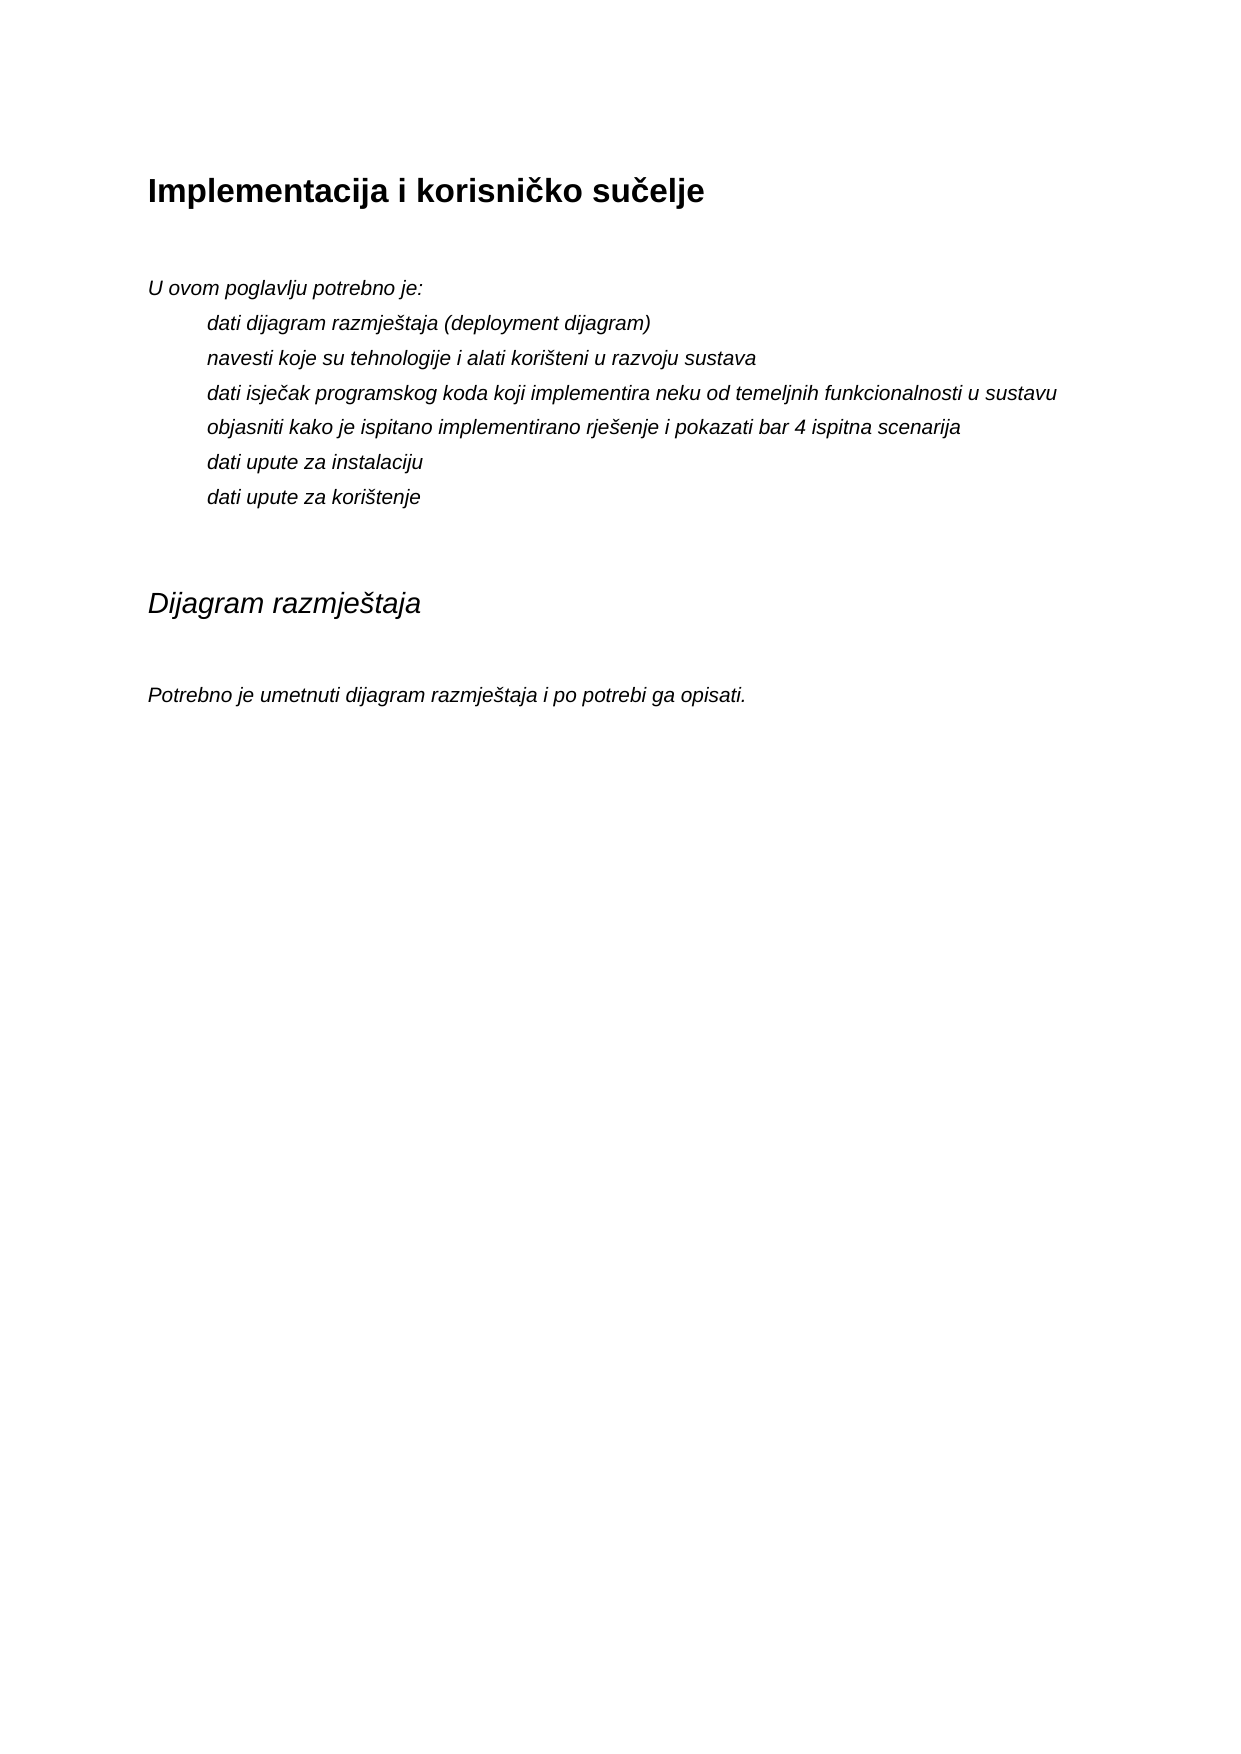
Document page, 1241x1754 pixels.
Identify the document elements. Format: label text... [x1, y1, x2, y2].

text dati isječak programskog koda koji implementira neku od temeljnih funkcionalnosti u sustavu [177, 381, 1093, 404]
subtitle Implementacija i korisničko sučelje [148, 173, 1093, 210]
text navesti koje su tehnologije i alati korišteni u razvoju sustava [177, 346, 1093, 369]
text objasniti kako je ispitano implementirano rješenje i pokazati bar 4 ispitna scenarija [177, 416, 1093, 439]
text Potrebno je umetnuti dijagram razmještaja i po potrebi ga opisati. [148, 684, 1093, 707]
text U ovom poglavlju potrebno je: [148, 277, 1093, 300]
text dati dijagram razmještaja (deployment dijagram) [177, 311, 1093, 335]
text dati upute za korištenje [177, 485, 1093, 509]
subtitle Dijagram razmještaja [148, 587, 1093, 620]
text dati upute za instalaciju [177, 451, 1093, 474]
